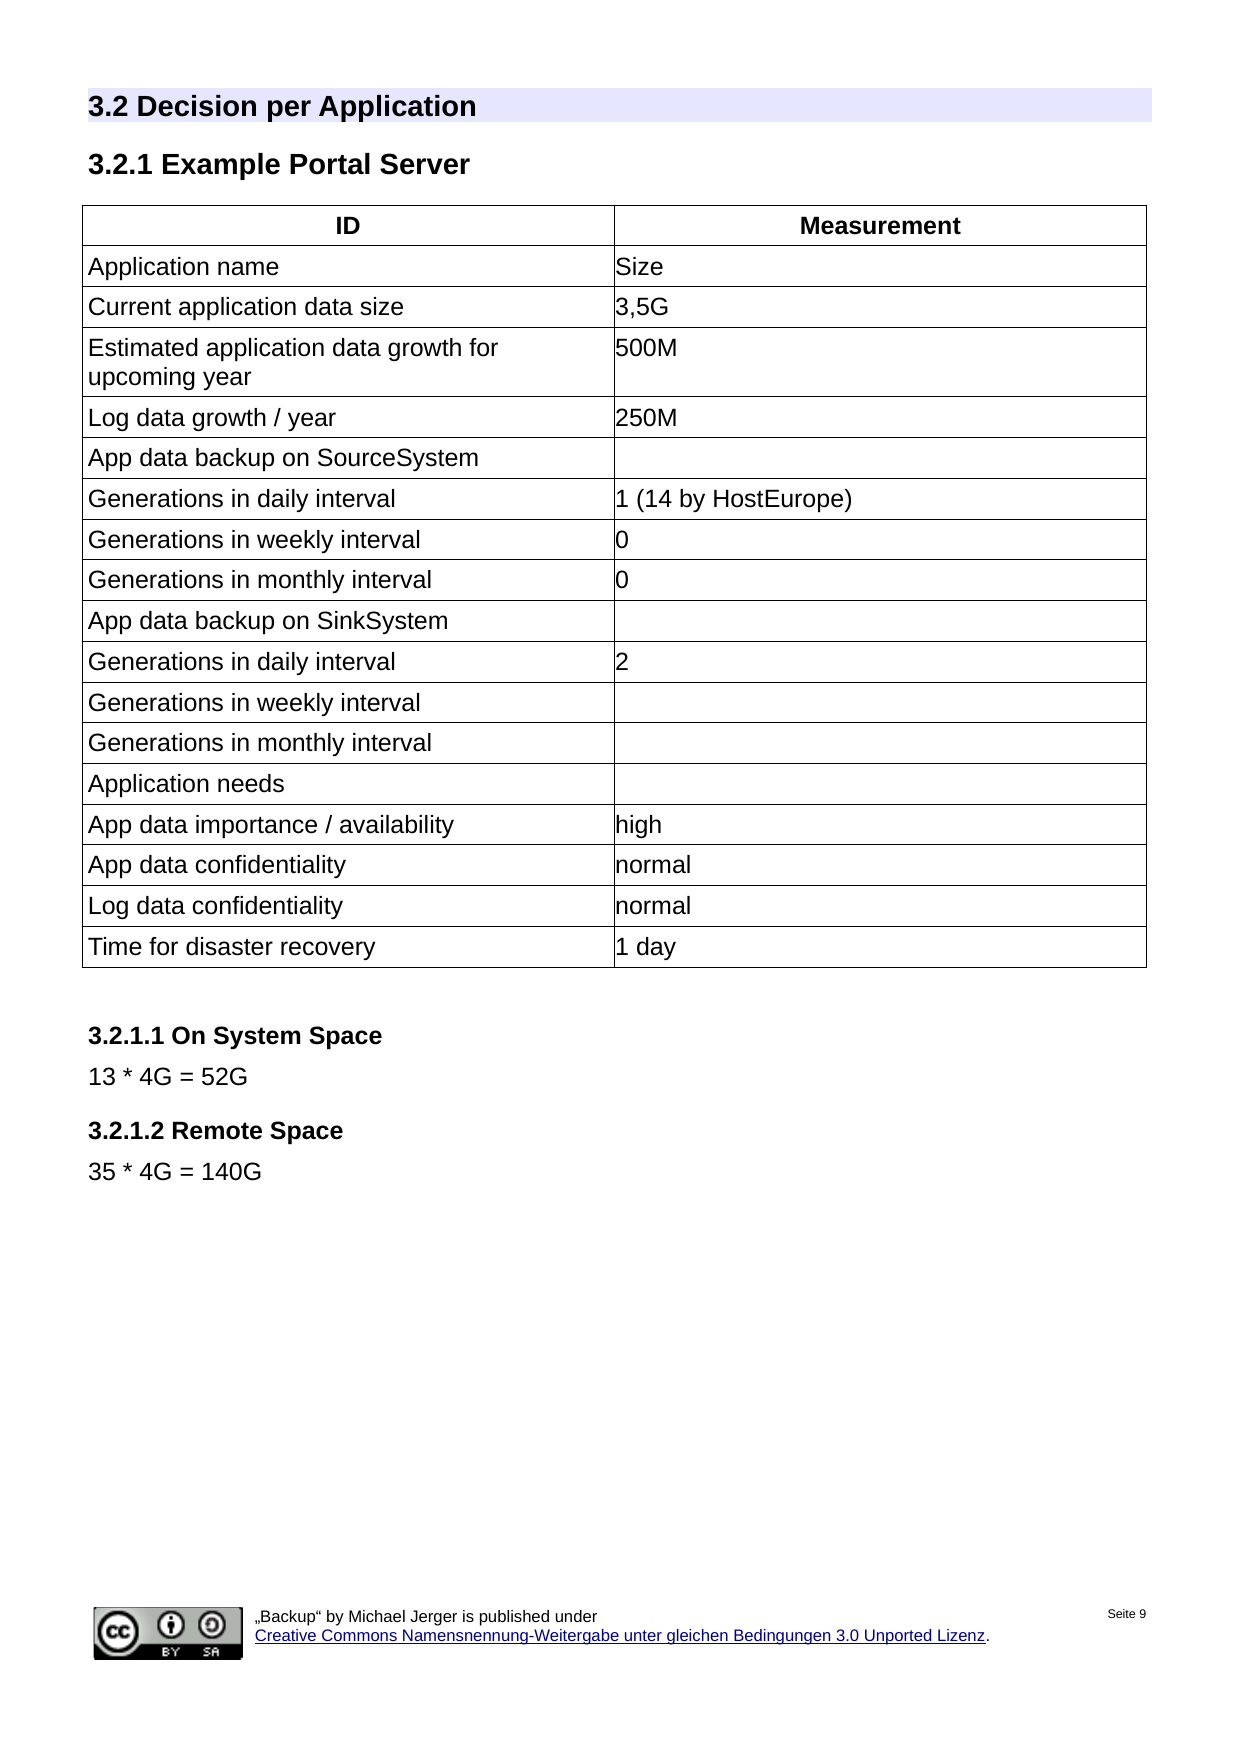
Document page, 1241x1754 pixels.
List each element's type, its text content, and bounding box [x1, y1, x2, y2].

table_cell Generations in daily interval [83, 479, 614, 518]
table_cell [615, 764, 1146, 803]
table_cell Generations in weekly interval [83, 520, 614, 559]
table_cell Current application data size [83, 287, 614, 327]
table_cell 2 [615, 642, 1146, 681]
table_header Measurement [615, 206, 1146, 245]
table_cell Generations in monthly interval [83, 723, 614, 763]
table_cell Generations in daily interval [83, 642, 614, 681]
table_cell [615, 601, 1146, 641]
table_cell App data importance / availability [83, 805, 614, 844]
picture [93, 1607, 243, 1660]
table_cell Log data confidentiality [83, 886, 614, 926]
table_cell Log data growth / year [83, 397, 614, 437]
table_cell normal [615, 886, 1146, 926]
table_cell 3,5G [615, 287, 1146, 327]
table_cell Generations in monthly interval [83, 560, 614, 600]
table_cell App data backup on SinkSystem [83, 601, 614, 641]
table_cell Time for disaster recovery [83, 927, 614, 966]
subtitle On System Space [88, 1021, 1152, 1049]
table_cell 250M [615, 397, 1146, 437]
table_cell Application needs [83, 764, 614, 803]
table_cell [615, 683, 1146, 722]
text 35 * 4G = 140G [88, 1157, 1152, 1186]
subtitle Remote Space [88, 1116, 1152, 1144]
table_cell 500M [615, 328, 1146, 396]
table_cell normal [615, 845, 1146, 885]
table_cell Size [615, 246, 1146, 286]
subtitle Decision per Application [88, 88, 1152, 122]
table_cell Application name [83, 246, 614, 286]
table_cell Estimated application data growth for upcoming year [83, 328, 614, 396]
text 13 * 4G = 52G [88, 1062, 1152, 1091]
table_header ID [83, 206, 614, 245]
table_cell 0 [615, 560, 1146, 600]
table_cell Generations in weekly interval [83, 683, 614, 722]
table_cell App data backup on SourceSystem [83, 438, 614, 478]
subtitle Example Portal Server [88, 147, 1152, 180]
table_cell [615, 438, 1146, 478]
table_cell 1 day [615, 927, 1146, 966]
table_cell 0 [615, 520, 1146, 559]
table_cell high [615, 805, 1146, 844]
table_cell 1 (14 by HostEurope) [615, 479, 1146, 518]
table_cell [615, 723, 1146, 763]
table_cell App data confidentiality [83, 845, 614, 885]
